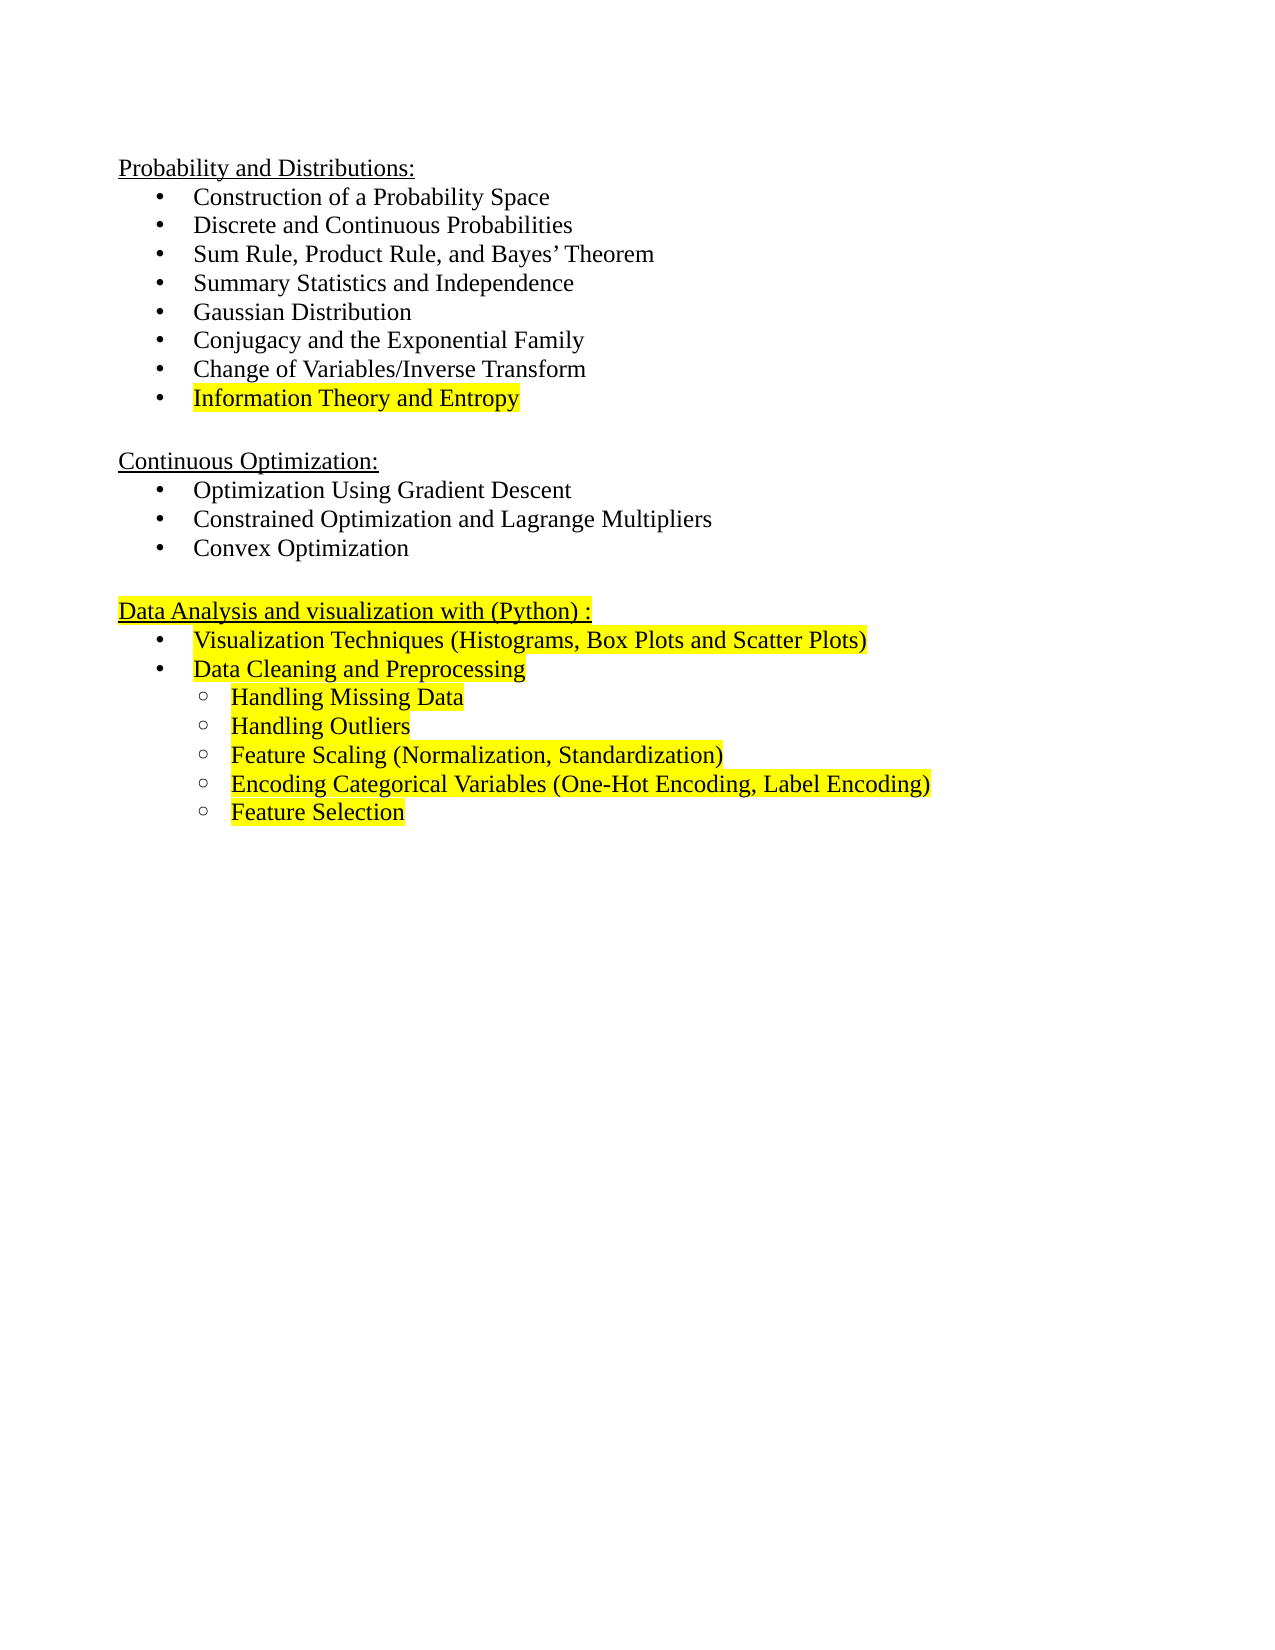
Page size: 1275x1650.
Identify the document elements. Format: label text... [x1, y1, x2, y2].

list Convex Optimization [156, 533, 1157, 561]
list Constrained Optimization and Lagrange Multipliers [156, 504, 1157, 533]
list Encoding Categorical Variables (One-Hot Encoding, Label Encoding) [193, 769, 1157, 797]
list Handling Outliers [193, 711, 1157, 740]
list Optimization Using Gradient Descent [156, 475, 1157, 504]
list Data Analysis and visualization with (Python) : [118, 596, 1157, 625]
list Gaussian Distribution [156, 297, 1157, 325]
list Information Theory and Entropy [156, 383, 1157, 412]
list Probability and Distributions: [118, 153, 1157, 182]
list Feature Scaling (Normalization, Standardization) [193, 740, 1157, 769]
list Sum Rule, Product Rule, and Bayes’ Theorem [156, 239, 1157, 268]
list Handling Missing Data [193, 682, 1157, 711]
list Discrete and Continuous Probabilities [156, 210, 1157, 239]
list Data Cleaning and Preprocessing [156, 654, 1157, 682]
list Summary Statistics and Independence [156, 268, 1157, 297]
list Conjugacy and the Exponential Family [156, 325, 1157, 354]
list Feature Selection [193, 797, 1157, 826]
list Change of Variables/Inverse Transform [156, 354, 1157, 383]
list Continuous Optimization: [118, 446, 1157, 475]
list Visualization Techniques (Histograms, Box Plots and Scatter Plots) [156, 625, 1157, 654]
list Construction of a Probability Space [156, 182, 1157, 210]
